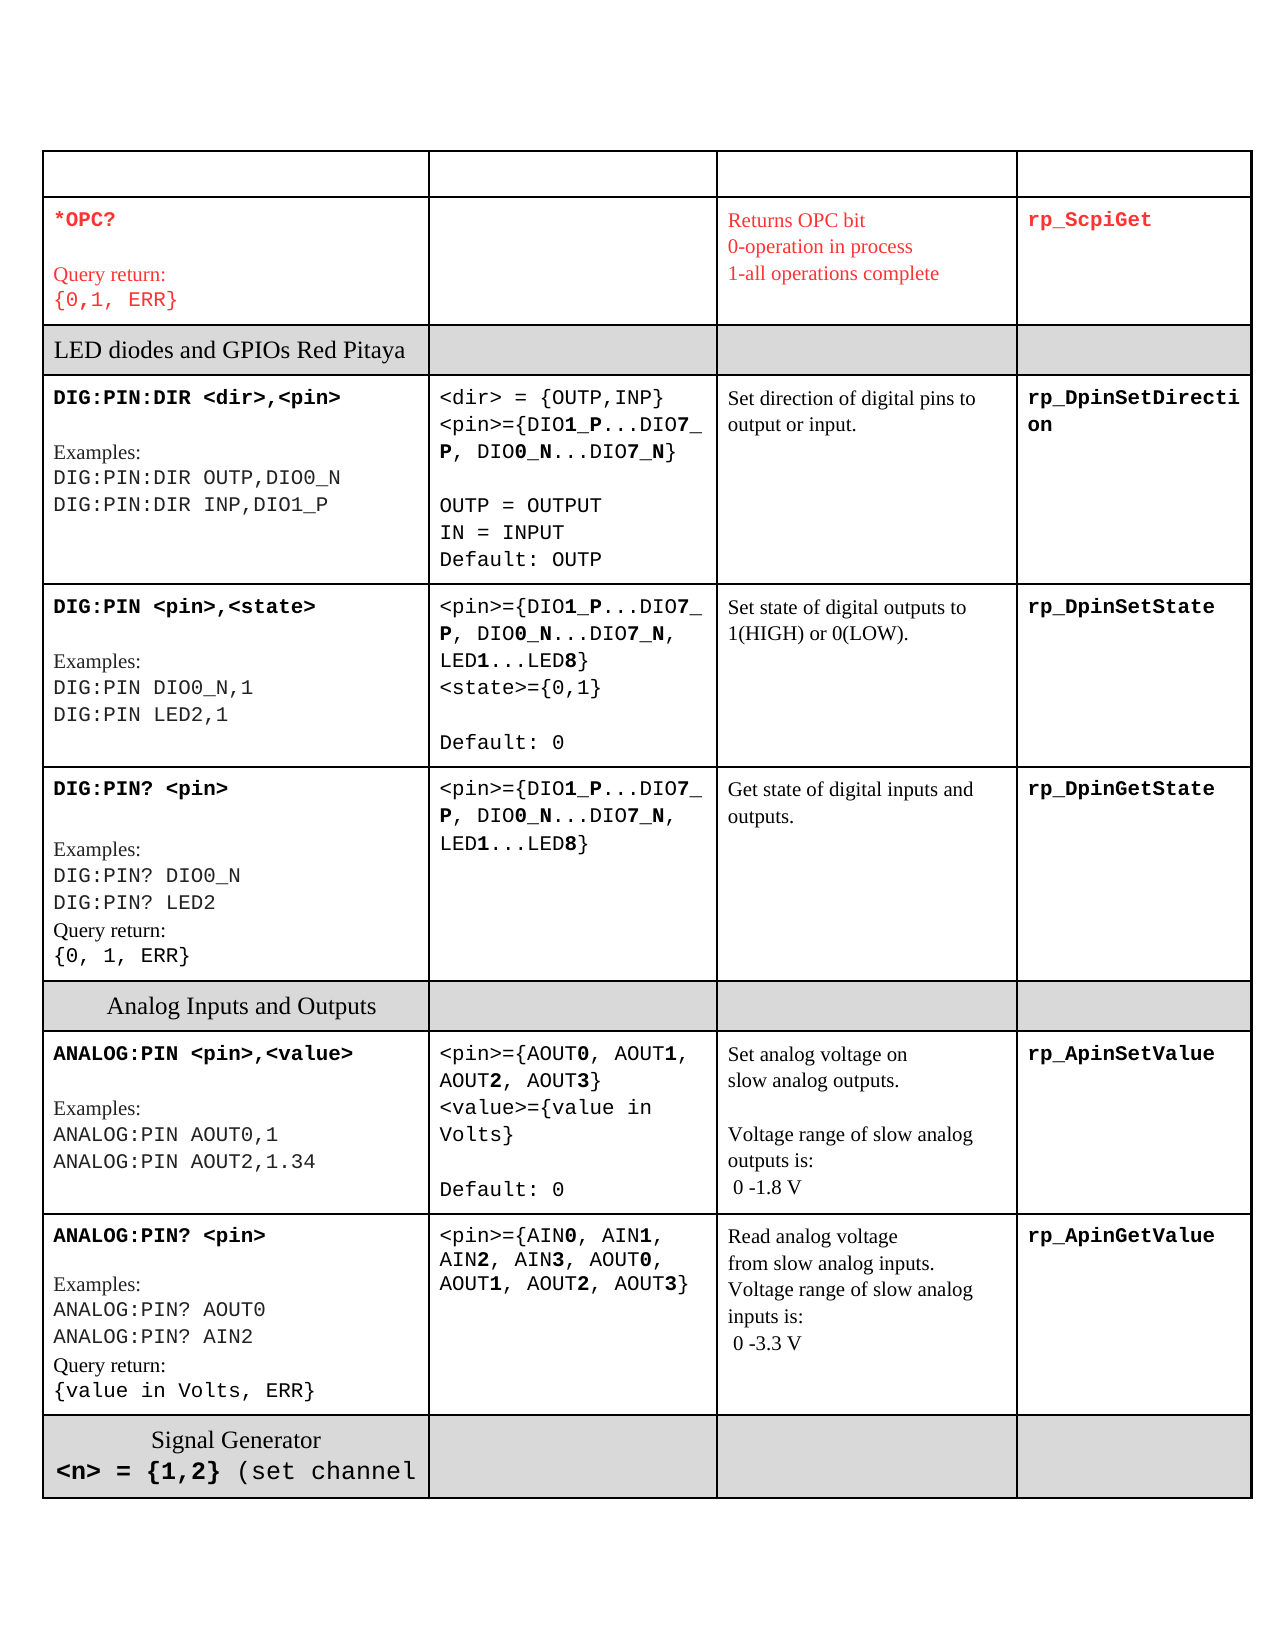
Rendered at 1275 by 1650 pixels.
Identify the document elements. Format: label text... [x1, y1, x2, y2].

table_cell [430, 152, 716, 196]
table_cell <pin>={AIN0, AIN1, AIN2, AIN3, AOUT0, AOUT1, AOUT2, AOUT3} [430, 1215, 716, 1414]
table_cell Analog Inputs and Outputs [44, 982, 428, 1030]
table_cell <pin>={DIO1_P...DIO7_P, DIO0_N...DIO7_N, LED1...LED8} [430, 768, 716, 979]
table_cell <dir> = {OUTP,INP} <pin>={DIO1_P...DIO7_P, DIO0_N...DIO7_N} OUTP = OUTPUT IN = INPUT Default: OUTP [430, 376, 716, 583]
table_cell [430, 198, 716, 323]
table_cell rp_DpinSetState [1018, 585, 1250, 766]
table_cell [1018, 152, 1250, 196]
table_cell [44, 152, 428, 196]
table_cell rp_ApinGetValue [1018, 1215, 1250, 1414]
table_cell ANALOG:PIN <pin>,<value> Examples: ANALOG:PIN AOUT0,1 ANALOG:PIN AOUT2,1.34 [44, 1032, 428, 1213]
table_cell Read analog voltage from slow analog inputs. Voltage range of slow analog inputs is: 0 -3.3 V [718, 1215, 1016, 1414]
table_cell [430, 326, 716, 374]
table_cell rp_ApinSetValue [1018, 1032, 1250, 1213]
table_cell [718, 982, 1016, 1030]
table_cell ANALOG:PIN? <pin> Examples: ANALOG:PIN? AOUT0 ANALOG:PIN? AIN2 Query return: {value in Volts, ERR} [44, 1215, 428, 1414]
table_cell [430, 1416, 716, 1497]
table_cell Set state of digital outputs to 1(HIGH) or 0(LOW). [718, 585, 1016, 766]
table_cell [1018, 1416, 1250, 1497]
table_cell rp_ScpiGet [1018, 198, 1250, 323]
table_cell rp_DpinSetDirection [1018, 376, 1250, 583]
table_cell *OPC? Query return: {0,1, ERR} [44, 198, 428, 323]
table_cell rp_DpinGetState [1018, 768, 1250, 979]
table_cell [430, 982, 716, 1030]
table_cell Get state of digital inputs and outputs. [718, 768, 1016, 979]
table_cell [718, 326, 1016, 374]
table_cell Set direction of digital pins to output or input. [718, 376, 1016, 583]
table_cell [718, 152, 1016, 196]
table_cell [718, 1416, 1016, 1497]
table_cell DIG:PIN <pin>,<state> Examples: DIG:PIN DIO0_N,1 DIG:PIN LED2,1 [44, 585, 428, 766]
table_cell <pin>={DIO1_P...DIO7_P, DIO0_N...DIO7_N, LED1...LED8} <state>={0,1} Default: 0 [430, 585, 716, 766]
table_cell <pin>={AOUT0, AOUT1, AOUT2, AOUT3} <value>={value in Volts} Default: 0 [430, 1032, 716, 1213]
table_cell Returns OPC bit 0-operation in process 1-all operations complete [718, 198, 1016, 323]
table_cell Set analog voltage on slow analog outputs. Voltage range of slow analog outputs is: 0 -1.8 V [718, 1032, 1016, 1213]
table_cell [1018, 982, 1250, 1030]
table_cell [1018, 326, 1250, 374]
table_cell LED diodes and GPIOs Red Pitaya [44, 326, 428, 374]
table_cell DIG:PIN:DIR <dir>,<pin> Examples: DIG:PIN:DIR OUTP,DIO0_N DIG:PIN:DIR INP,DIO1_P [44, 376, 428, 583]
table_cell DIG:PIN? <pin> Examples: DIG:PIN? DIO0_N DIG:PIN? LED2 Query return: {0, 1, ERR} [44, 768, 428, 979]
table_cell Signal Generator <n> = {1,2} (set channel [44, 1416, 428, 1497]
